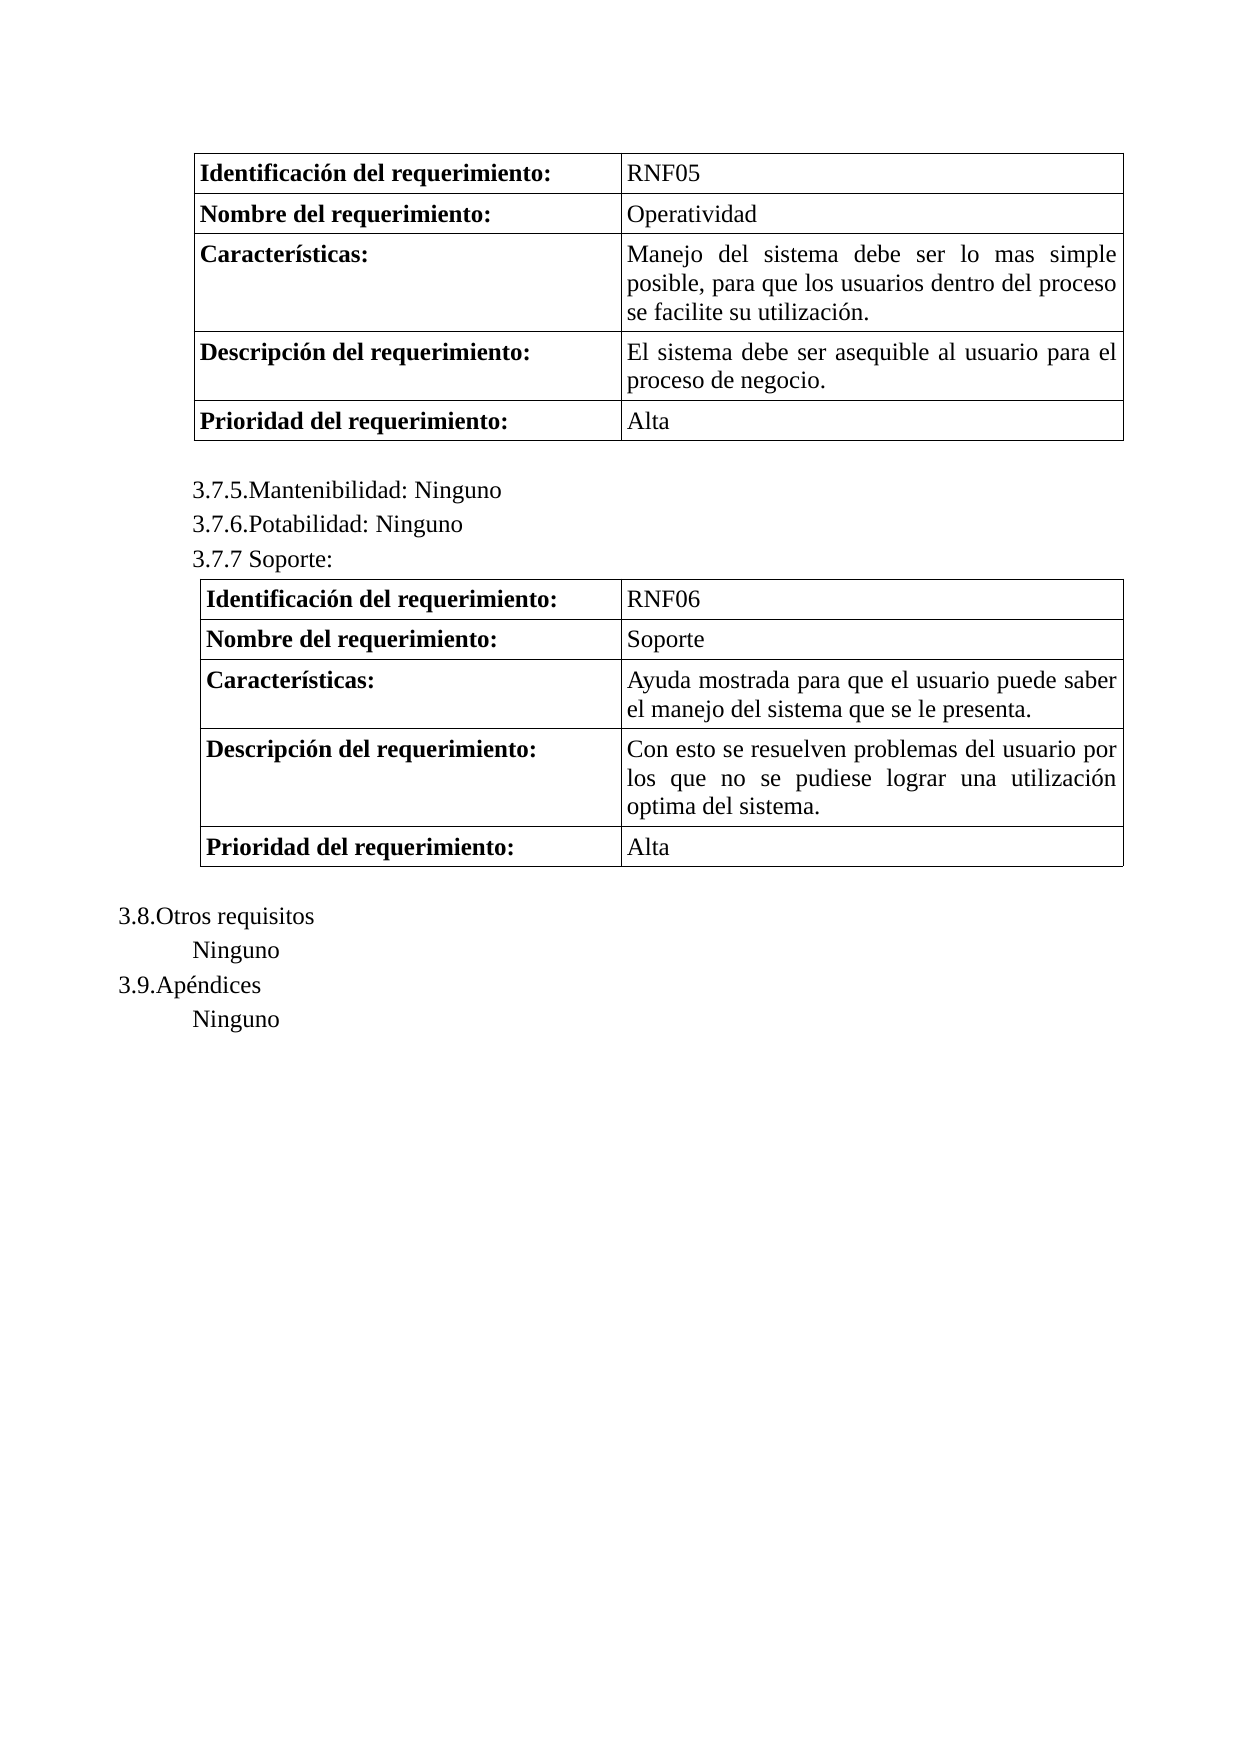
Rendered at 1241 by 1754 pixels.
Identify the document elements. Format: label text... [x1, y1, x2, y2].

table_header RNF05 [622, 154, 1123, 193]
table_cell Alta [622, 401, 1123, 440]
table_cell Soporte [622, 620, 1123, 659]
table_cell Prioridad del requerimiento: [195, 401, 621, 440]
table_cell Descripción del requerimiento: [201, 729, 621, 826]
text 3.7.7 Soporte: [118, 544, 1122, 573]
text Ninguno [118, 935, 1122, 964]
table_cell Alta [622, 827, 1123, 866]
table_cell Descripción del requerimiento: [195, 332, 621, 400]
table_cell Con esto se resuelven problemas del usuario por los que no se pudiese lograr una utilización optima del sistema. [622, 729, 1123, 826]
text 3.9.Apéndices [118, 970, 1122, 998]
table_cell Características: [195, 234, 621, 331]
text 3.7.6.Potabilidad: Ninguno [118, 509, 1122, 538]
table_cell Prioridad del requerimiento: [201, 827, 621, 866]
table_cell El sistema debe ser asequible al usuario para el proceso de negocio. [622, 332, 1123, 400]
text 3.7.5.Mantenibilidad: Ninguno [118, 475, 1122, 504]
table_cell Manejo del sistema debe ser lo mas simple posible, para que los usuarios dentro del proceso se facilite su utilización. [622, 234, 1123, 331]
text Ninguno [118, 1004, 1122, 1033]
table_cell Nombre del requerimiento: [195, 194, 621, 233]
table_header RNF06 [622, 580, 1123, 619]
table_cell Características: [201, 660, 621, 728]
table_cell Ayuda mostrada para que el usuario puede saber el manejo del sistema que se le presenta. [622, 660, 1123, 728]
table_header Identificación del requerimiento: [201, 580, 621, 619]
text 3.8.Otros requisitos [118, 901, 1122, 929]
table_cell Nombre del requerimiento: [201, 620, 621, 659]
table_cell Operatividad [622, 194, 1123, 233]
table_header Identificación del requerimiento: [195, 154, 621, 193]
